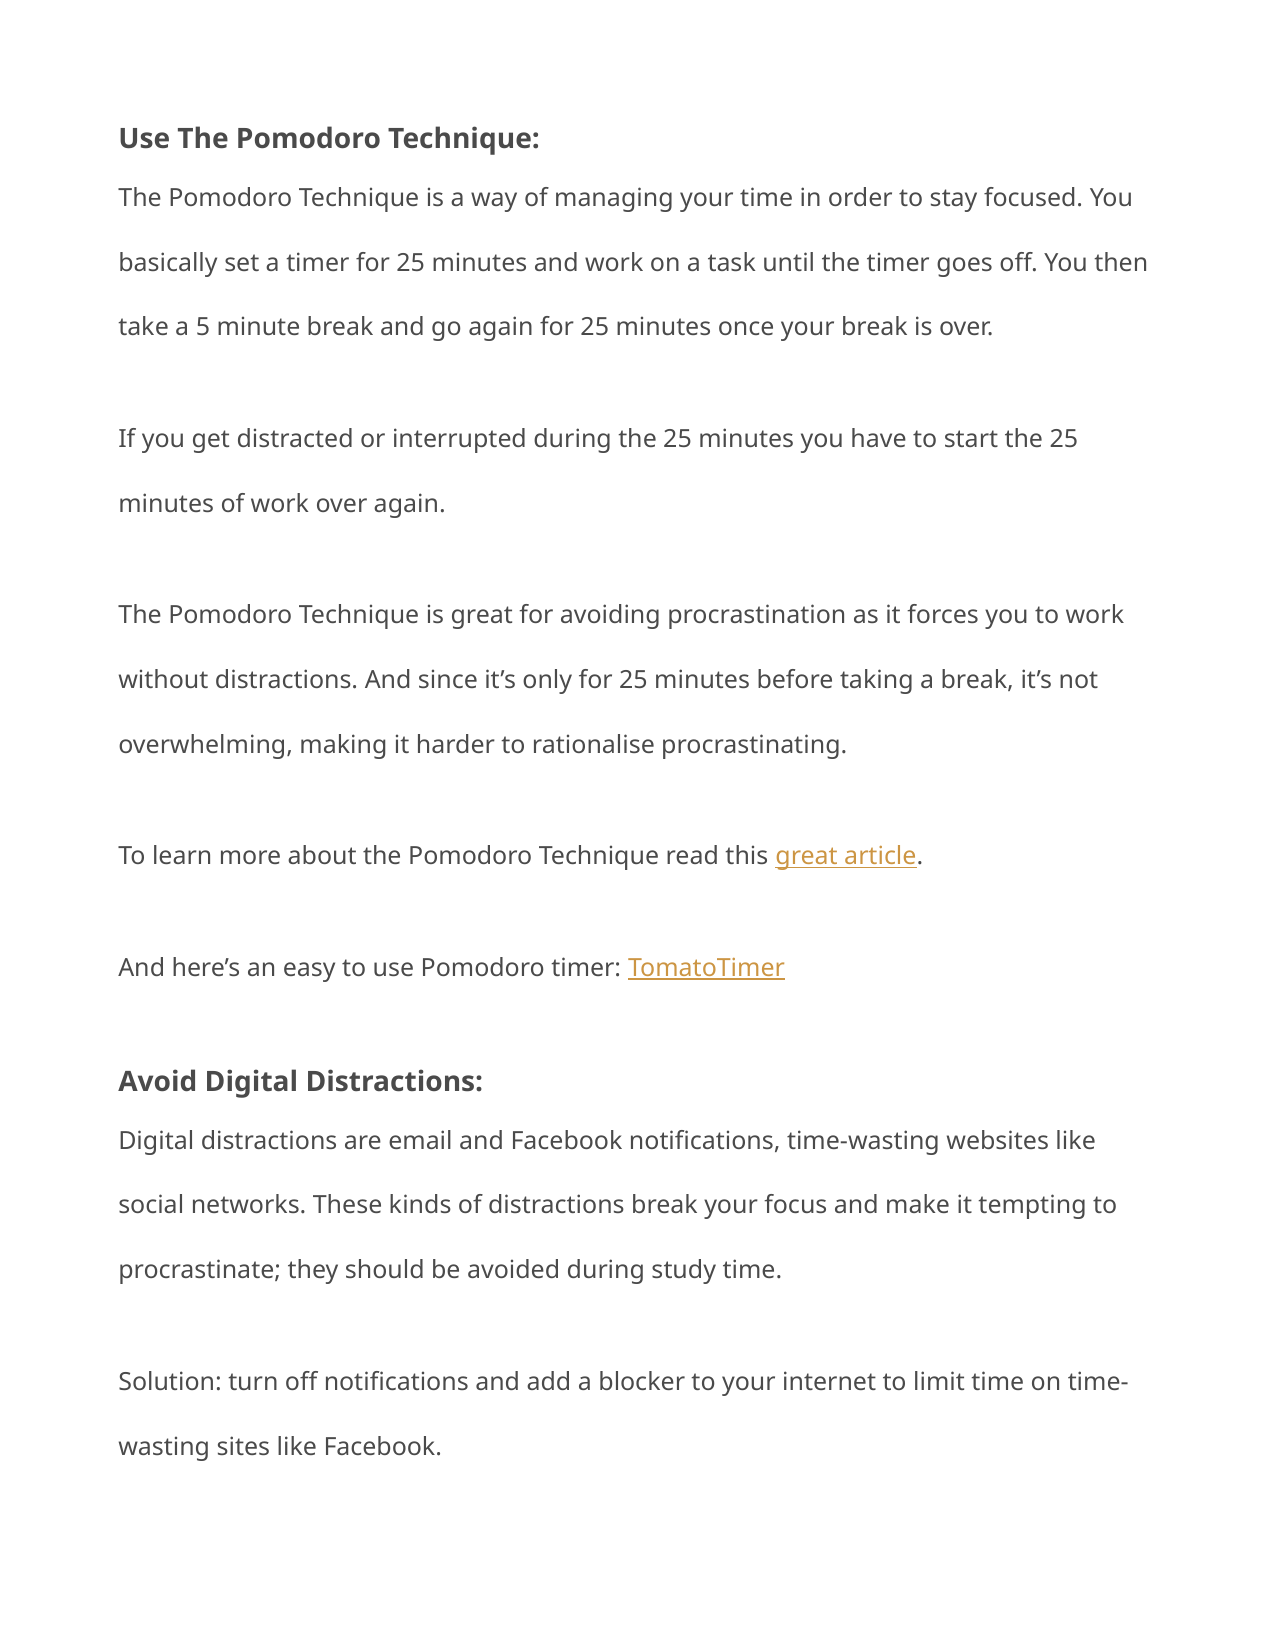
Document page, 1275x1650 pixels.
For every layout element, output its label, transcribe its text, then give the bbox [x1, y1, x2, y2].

subtitle Use The Pomodoro Technique: [118, 118, 1157, 156]
text Solution: turn off notifications and add a blocker to your internet to limit time on time-wasting sites like Facebook. [118, 1363, 1157, 1462]
text To learn more about the Pomodoro Technique read this great article. [118, 838, 1157, 872]
text Digital distractions are email and Facebook notifications, time-wasting websites like social networks. These kinds of distractions break your focus and make it tempting to procrastinate; they should be avoided during study time. [118, 1122, 1157, 1286]
text If you get distracted or interrupted during the 25 minutes you have to start the 25 minutes of work over again. [118, 421, 1157, 519]
text The Pomodoro Technique is a way of managing your time in order to stay focused. You basically set a timer for 25 minutes and work on a task until the timer goes off. You then take a 5 minute break and go again for 25 minutes once your break is over. [118, 180, 1157, 343]
text And here’s an easy to use Pomodoro timer: TomatoTimer [118, 949, 1157, 983]
subtitle Avoid Digital Distractions: [118, 1061, 1157, 1099]
text The Pomodoro Technique is great for avoiding procrastination as it forces you to work without distractions. And since it’s only for 25 minutes before taking a break, it’s not overwhelming, making it harder to rationalise procrastinating. [118, 597, 1157, 760]
